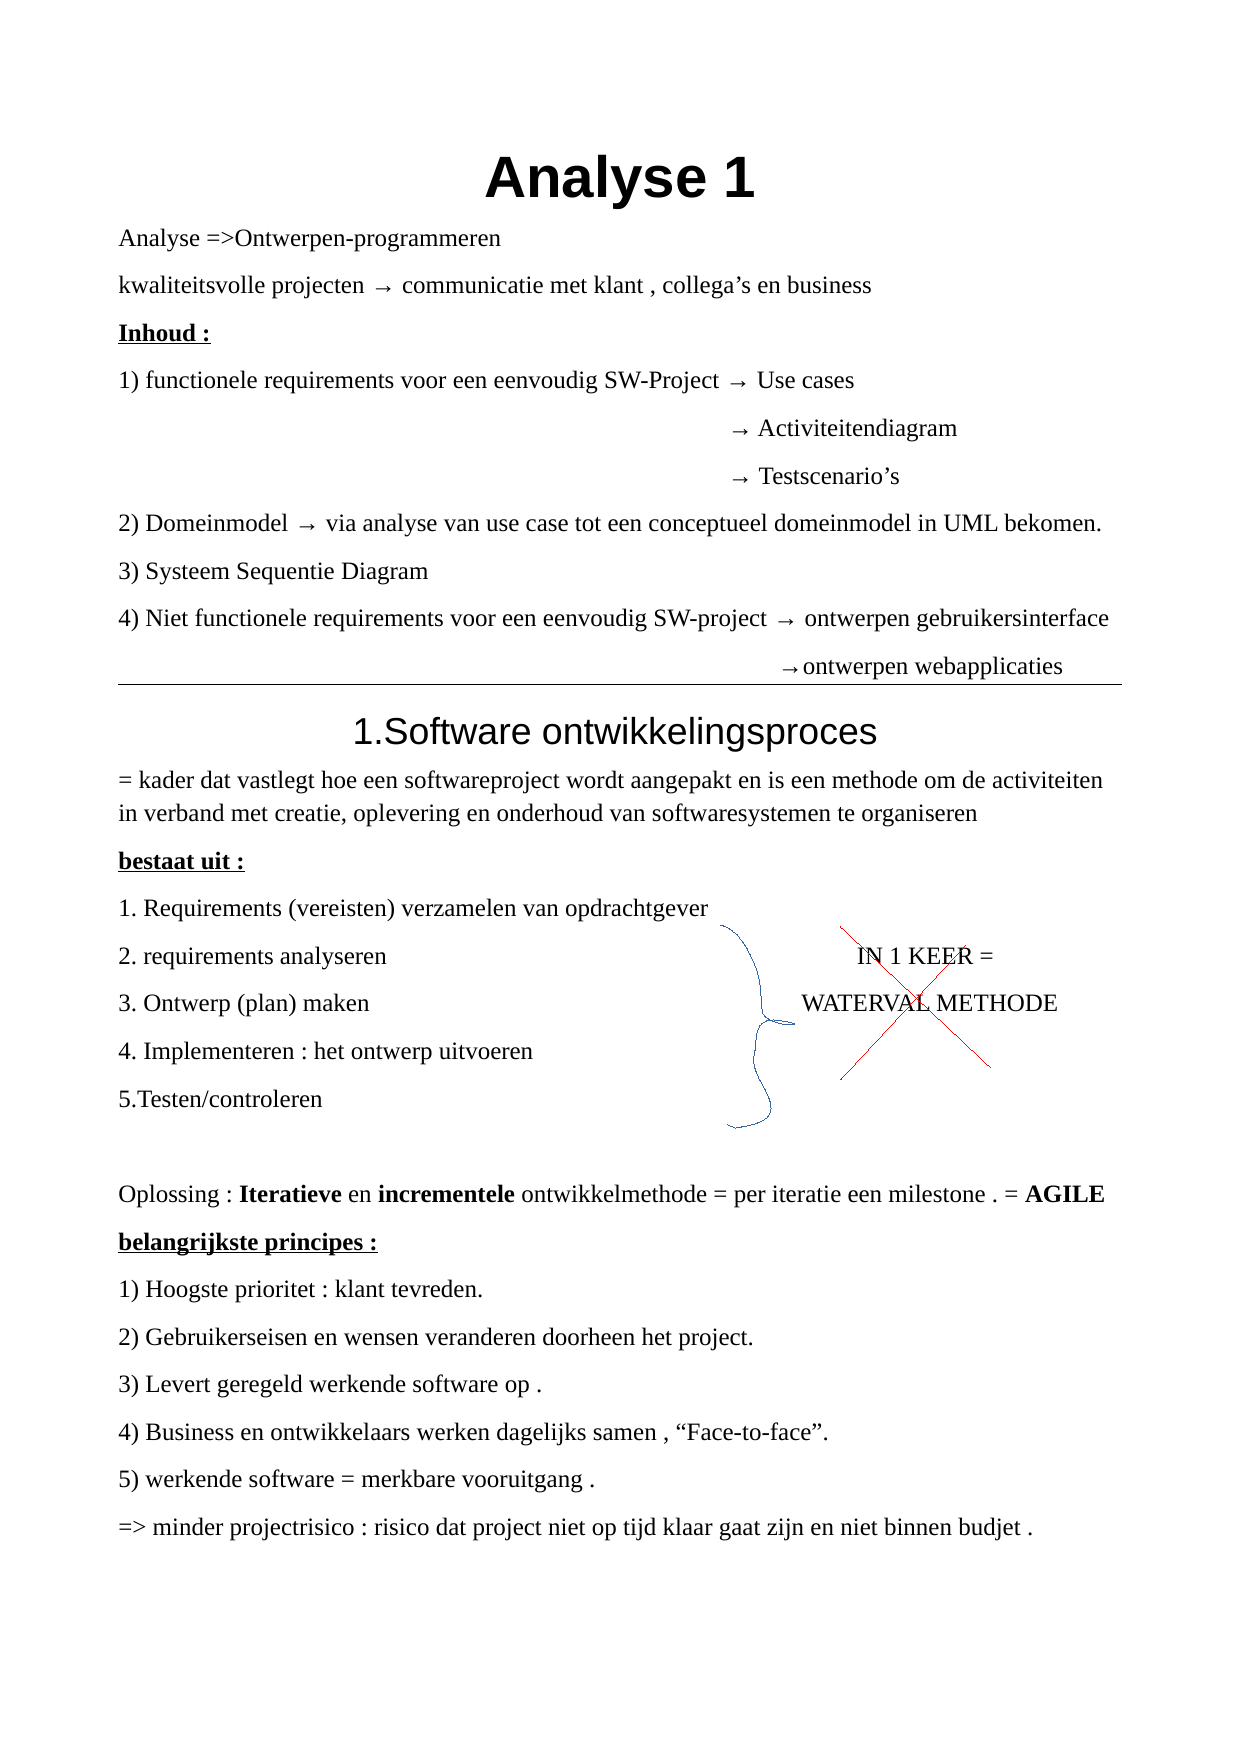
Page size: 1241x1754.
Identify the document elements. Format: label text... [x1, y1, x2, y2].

text 1) Hoogste prioritet : klant tevreden. [118, 1274, 1122, 1303]
text bestaat uit : [118, 846, 1122, 874]
text = kader dat vastlegt hoe een softwareproject wordt aangepakt en is een methode om de activiteiten in verband met creatie, oplevering en onderhoud van softwaresystemen te organiseren [118, 765, 1122, 827]
text 3) Levert geregeld werkende software op . [118, 1369, 1122, 1398]
text Inhoud : [118, 318, 1122, 347]
text kwaliteitsvolle projecten → communicatie met klant , collega’s en business [118, 270, 1122, 299]
text belangrijkste principes : [118, 1227, 1122, 1255]
text →ontwerpen webapplicaties [118, 651, 1122, 684]
text Oplossing : Iteratieve en incrementele ontwikkelmethode = per iteratie een milestone . = AGILE [118, 1179, 1122, 1208]
text 3) Systeem Sequentie Diagram [118, 556, 1122, 585]
text 4) Niet functionele requirements voor een eenvoudig SW-project → ontwerpen gebruikersinterface [118, 603, 1122, 632]
text 2) Gebruikerseisen en wensen veranderen doorheen het project. [118, 1322, 1122, 1351]
text Analyse =>Ontwerpen-programmeren [118, 223, 1122, 251]
text → Testscenario’s [118, 461, 1122, 489]
text 1. Requirements (vereisten) verzamelen van opdrachtgever [118, 893, 1122, 922]
text 5.Testen/controleren [118, 1084, 1122, 1112]
text 5) werkende software = merkbare vooruitgang . [118, 1464, 1122, 1493]
text 4) Business en ontwikkelaars werken dagelijks samen , “Face-to-face”. [118, 1417, 1122, 1446]
text => minder projectrisico : risico dat project niet op tijd klaar gaat zijn en niet binnen budjet . [118, 1512, 1122, 1541]
text 1) functionele requirements voor een eenvoudig SW-Project → Use cases [118, 366, 1122, 394]
subtitle 1.Software ontwikkelingsproces [118, 709, 1122, 753]
title Analyse 1 [118, 143, 1122, 210]
text 2. requirements analyseren IN 1 KEER = [118, 941, 1122, 970]
text 3. Ontwerp (plan) maken WATERVAL METHODE [118, 988, 1122, 1017]
text 2) Domeinmodel → via analyse van use case tot een conceptueel domeinmodel in UML bekomen. [118, 508, 1122, 537]
text → Activiteitendiagram [118, 413, 1122, 442]
text 4. Implementeren : het ontwerp uitvoeren [118, 1036, 1122, 1065]
